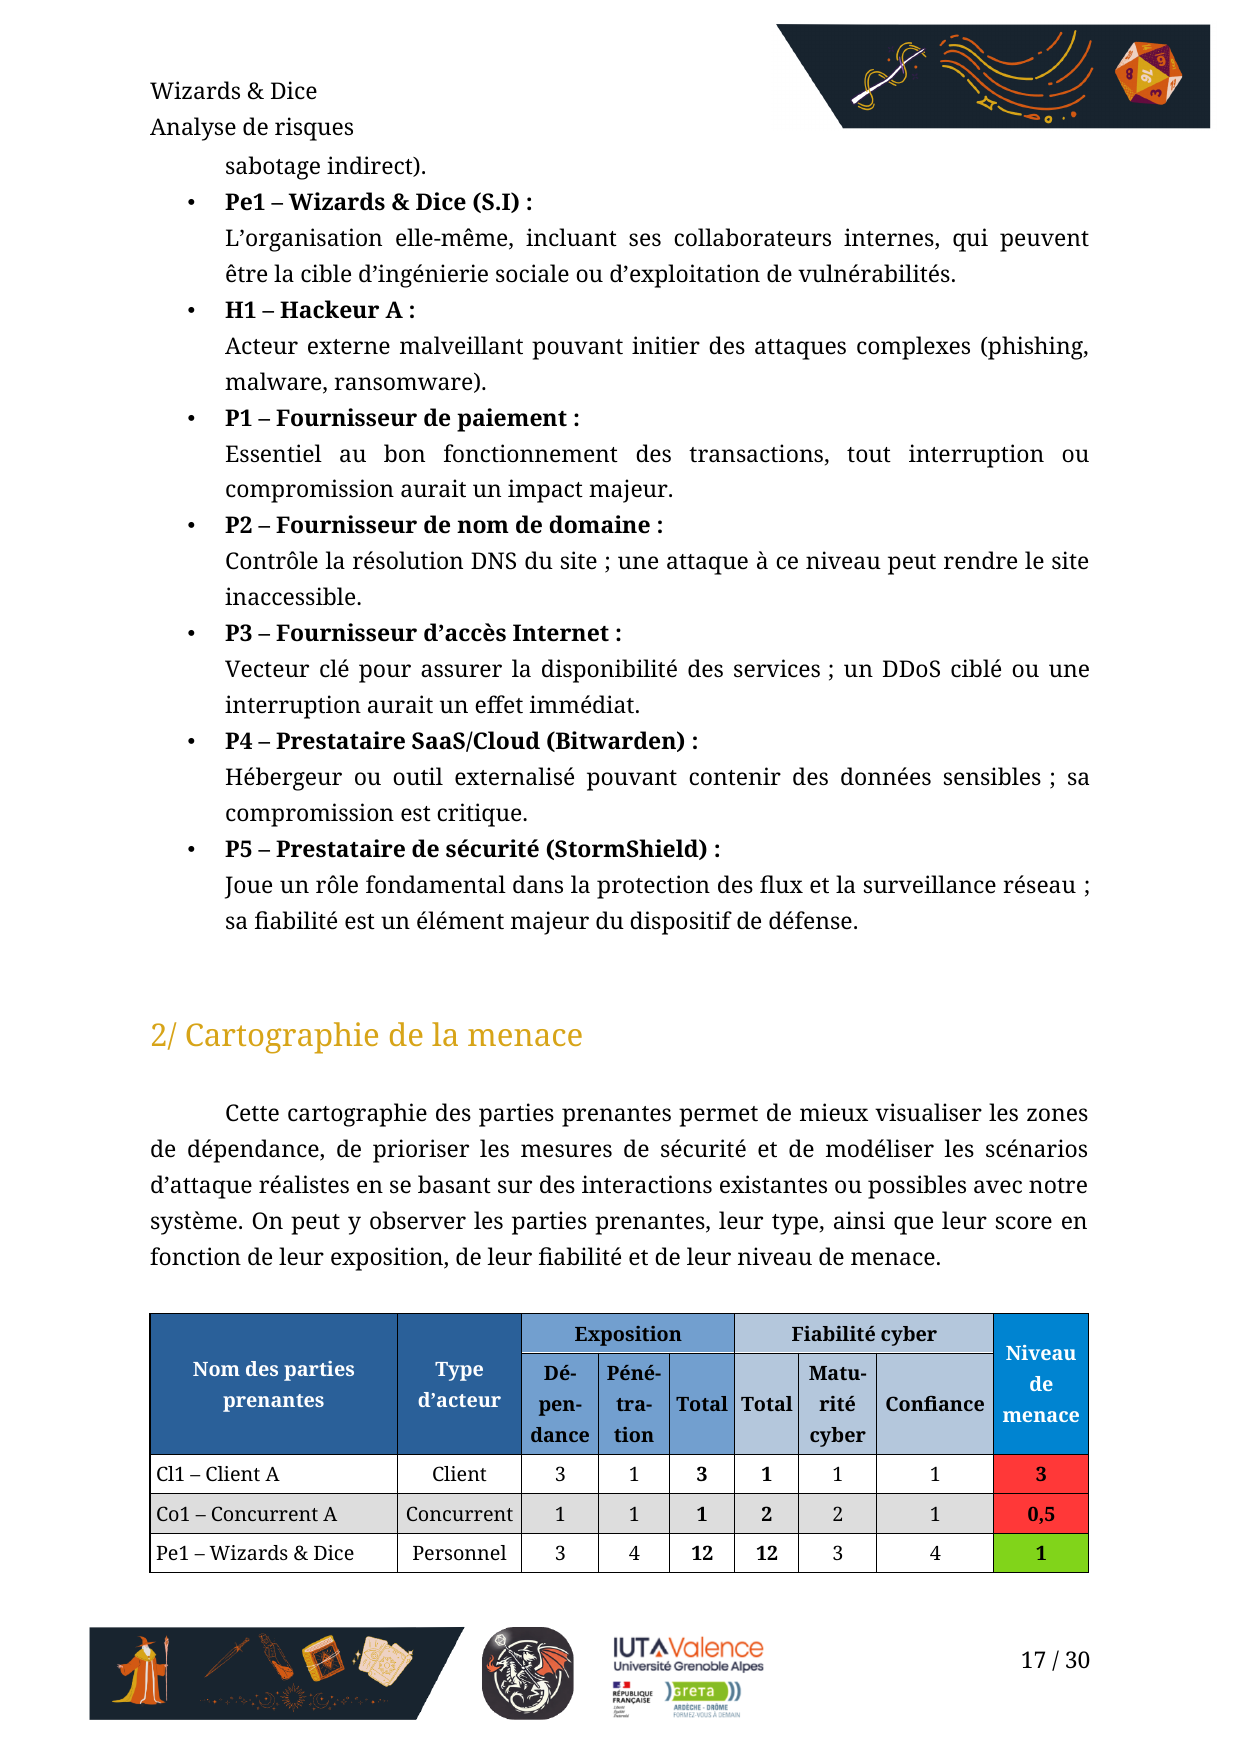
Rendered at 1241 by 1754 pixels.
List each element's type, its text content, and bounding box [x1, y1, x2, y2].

picture [771, 21, 1218, 131]
table_cell 1 [735, 1455, 798, 1493]
table_cell 1 [670, 1494, 734, 1533]
table_cell 2 [799, 1494, 876, 1533]
text Cette cartographie des parties prenantes permet de mieux visualiser les zones de dépendance, de prioriser les mesures de sécurité et de modéliser les scénarios d’attaque réalistes en se basant sur des interactions existantes ou possibles avec notre système. On peut y observer les parties prenantes, leur type, ainsi que leur score en fonction de leur exposition, de leur fiabilité et de leur niveau de menace. [150, 1097, 1090, 1272]
table_cell Co1 – Concurrent A [151, 1494, 397, 1533]
table_cell 3 [522, 1455, 598, 1493]
table_cell 0,5 [994, 1494, 1088, 1533]
table_cell Cl1 – Client A [151, 1455, 397, 1493]
list Vecteur clé pour assurer la disponibilité des services ; un DDoS ciblé ou une interruption aurait un effet immédiat. [187, 653, 1090, 720]
table_cell Total [670, 1354, 734, 1454]
table_cell 12 [670, 1534, 734, 1572]
list sabotage indirect). [187, 150, 1090, 181]
table_cell 1 [599, 1494, 669, 1533]
list Essentiel au bon fonctionnement des transactions, tout interruption ou compromission aurait un impact majeur. [187, 437, 1090, 505]
table_cell 1 [799, 1455, 876, 1493]
list Acteur externe malveillant pouvant initier des attaques complexes (phishing, malware, ransomware). [187, 330, 1090, 397]
table_cell Pe1 – Wizards & Dice [151, 1534, 397, 1572]
table_cell Concurrent [398, 1494, 521, 1533]
table_cell 1 [522, 1494, 598, 1533]
table_cell 3 [799, 1534, 876, 1572]
list H1 – Hackeur A : [187, 294, 1090, 325]
list Contrôle la résolution DNS du site ; une attaque à ce niveau peut rendre le site inaccessible. [187, 545, 1090, 612]
list P2 – Fournisseur de nom de domaine : [187, 509, 1090, 541]
table_cell 3 [522, 1534, 598, 1572]
table_cell 1 [877, 1455, 993, 1493]
list P1 – Fournisseur de paiement : [187, 402, 1090, 433]
table_cell 4 [877, 1534, 993, 1572]
table_cell Dé-pen-dance [522, 1354, 598, 1454]
list P3 – Fournisseur d’accès Internet : [187, 617, 1090, 648]
table_header Nom des parties prenantes [151, 1314, 397, 1454]
table_cell Total [735, 1354, 798, 1454]
table_cell Confiance [877, 1354, 993, 1454]
list L’organisation elle-même, incluant ses collaborateurs internes, qui peuvent être la cible d’ingénierie sociale ou d’exploitation de vulnérabilités. [187, 222, 1090, 289]
table_cell Client [398, 1455, 521, 1493]
picture [81, 1616, 788, 1729]
table_cell 1 [994, 1534, 1088, 1572]
table_cell 3 [670, 1455, 734, 1493]
table_cell 12 [735, 1534, 798, 1572]
table_cell Personnel [398, 1534, 521, 1572]
list Hébergeur ou outil externalisé pouvant contenir des données sensibles ; sa compromission est critique. [187, 761, 1090, 828]
subtitle Cartographie de la menace [150, 1012, 1090, 1055]
list Joue un rôle fondamental dans la protection des flux et la surveillance réseau ; sa fiabilité est un élément majeur du dispositif de défense. [187, 869, 1090, 936]
table_cell 3 [994, 1455, 1088, 1493]
list Pe1 – Wizards & Dice (S.I) : [187, 186, 1090, 217]
table_cell 2 [735, 1494, 798, 1533]
table_cell Péné-tra-tion [599, 1354, 669, 1454]
list P5 – Prestataire de sécurité (StormShield) : [187, 833, 1090, 864]
table_cell 1 [599, 1455, 669, 1493]
list P4 – Prestataire SaaS/Cloud (Bitwarden) : [187, 725, 1090, 756]
table_cell 4 [599, 1534, 669, 1572]
table_cell 1 [877, 1494, 993, 1533]
table_header Niveau de menace [994, 1314, 1088, 1454]
table_header Fiabilité cyber [735, 1314, 993, 1352]
table_header Exposition [522, 1314, 734, 1352]
table_header Type d’acteur [398, 1314, 521, 1454]
table_cell Matu-rité cyber [799, 1354, 876, 1454]
